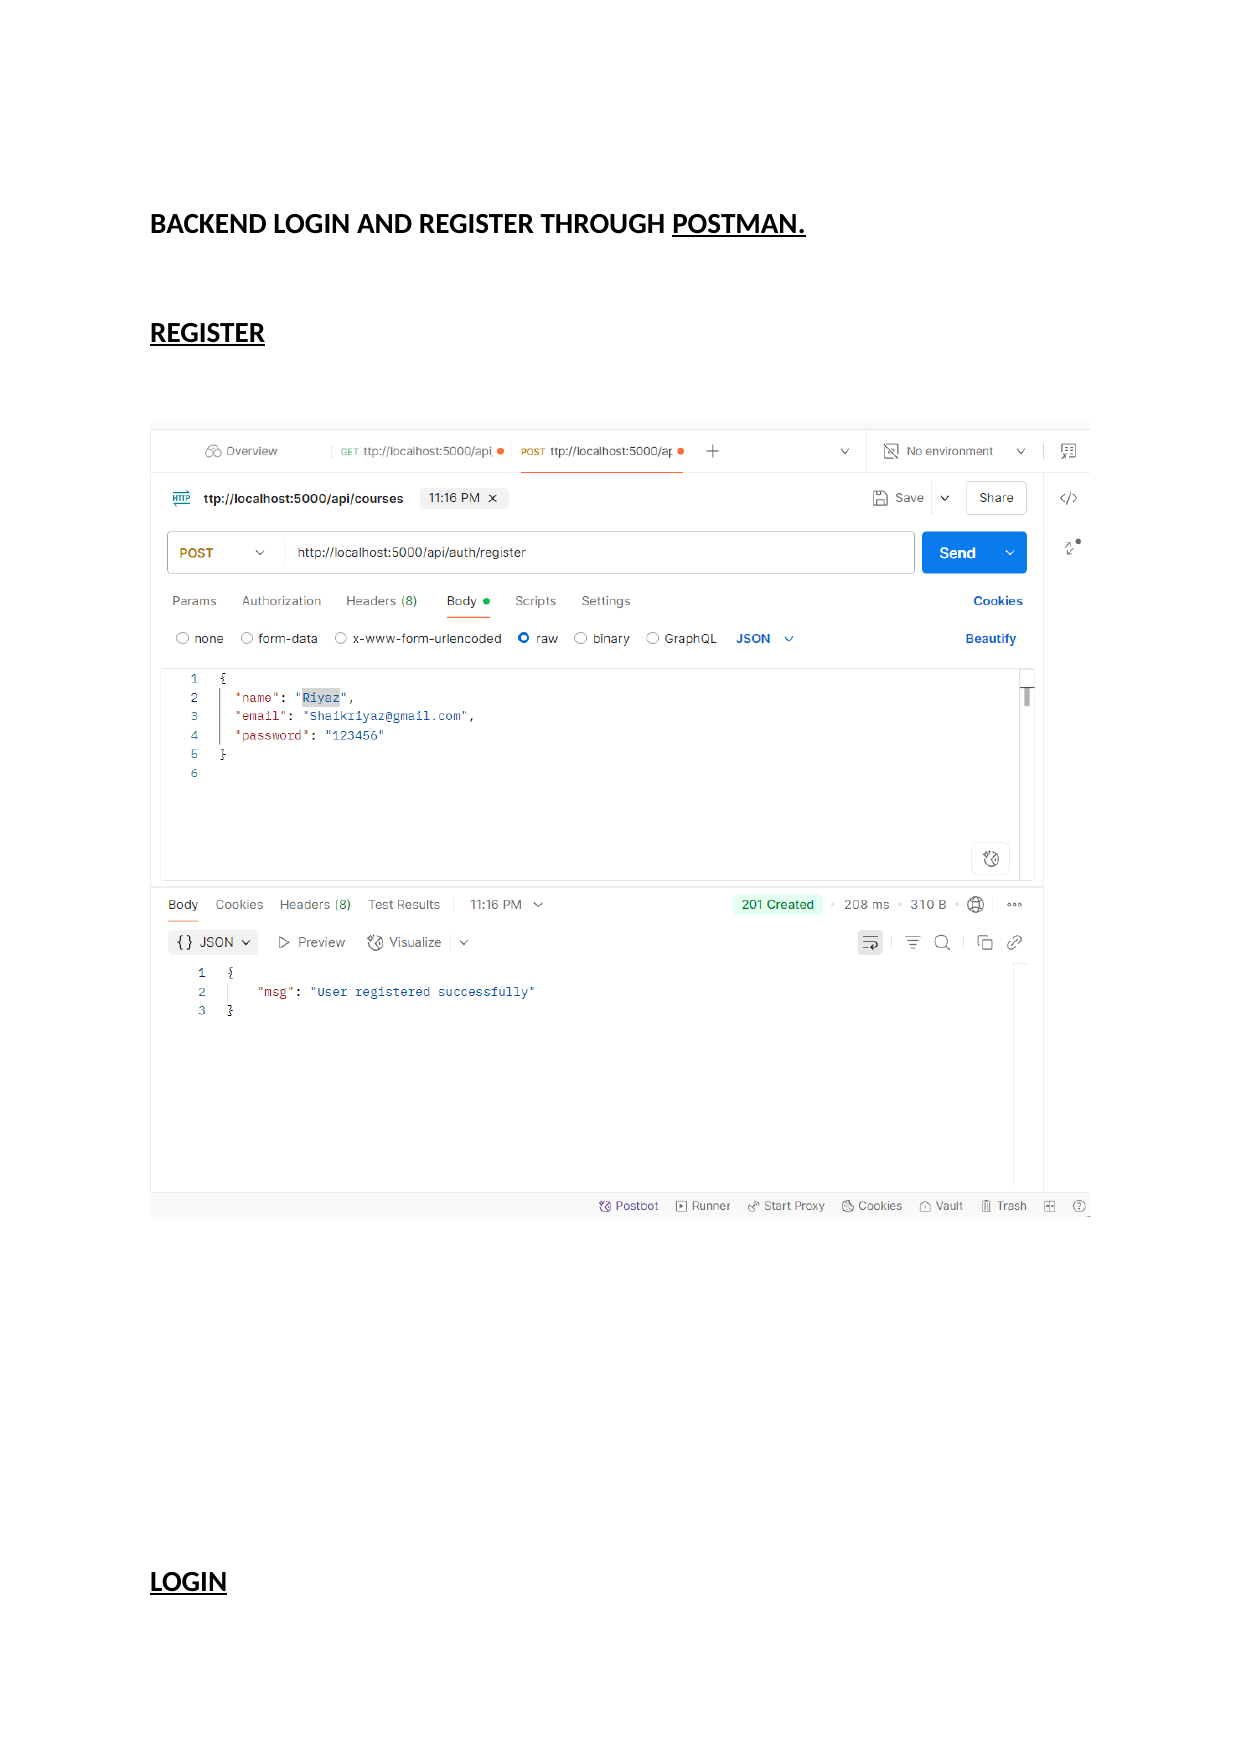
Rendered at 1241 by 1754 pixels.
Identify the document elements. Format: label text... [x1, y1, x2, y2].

text LOGIN [150, 1563, 1090, 1598]
text REGISTER [150, 314, 1090, 350]
text BACKEND LOGIN AND REGISTER THROUGH POSTMAN. [150, 205, 1090, 240]
